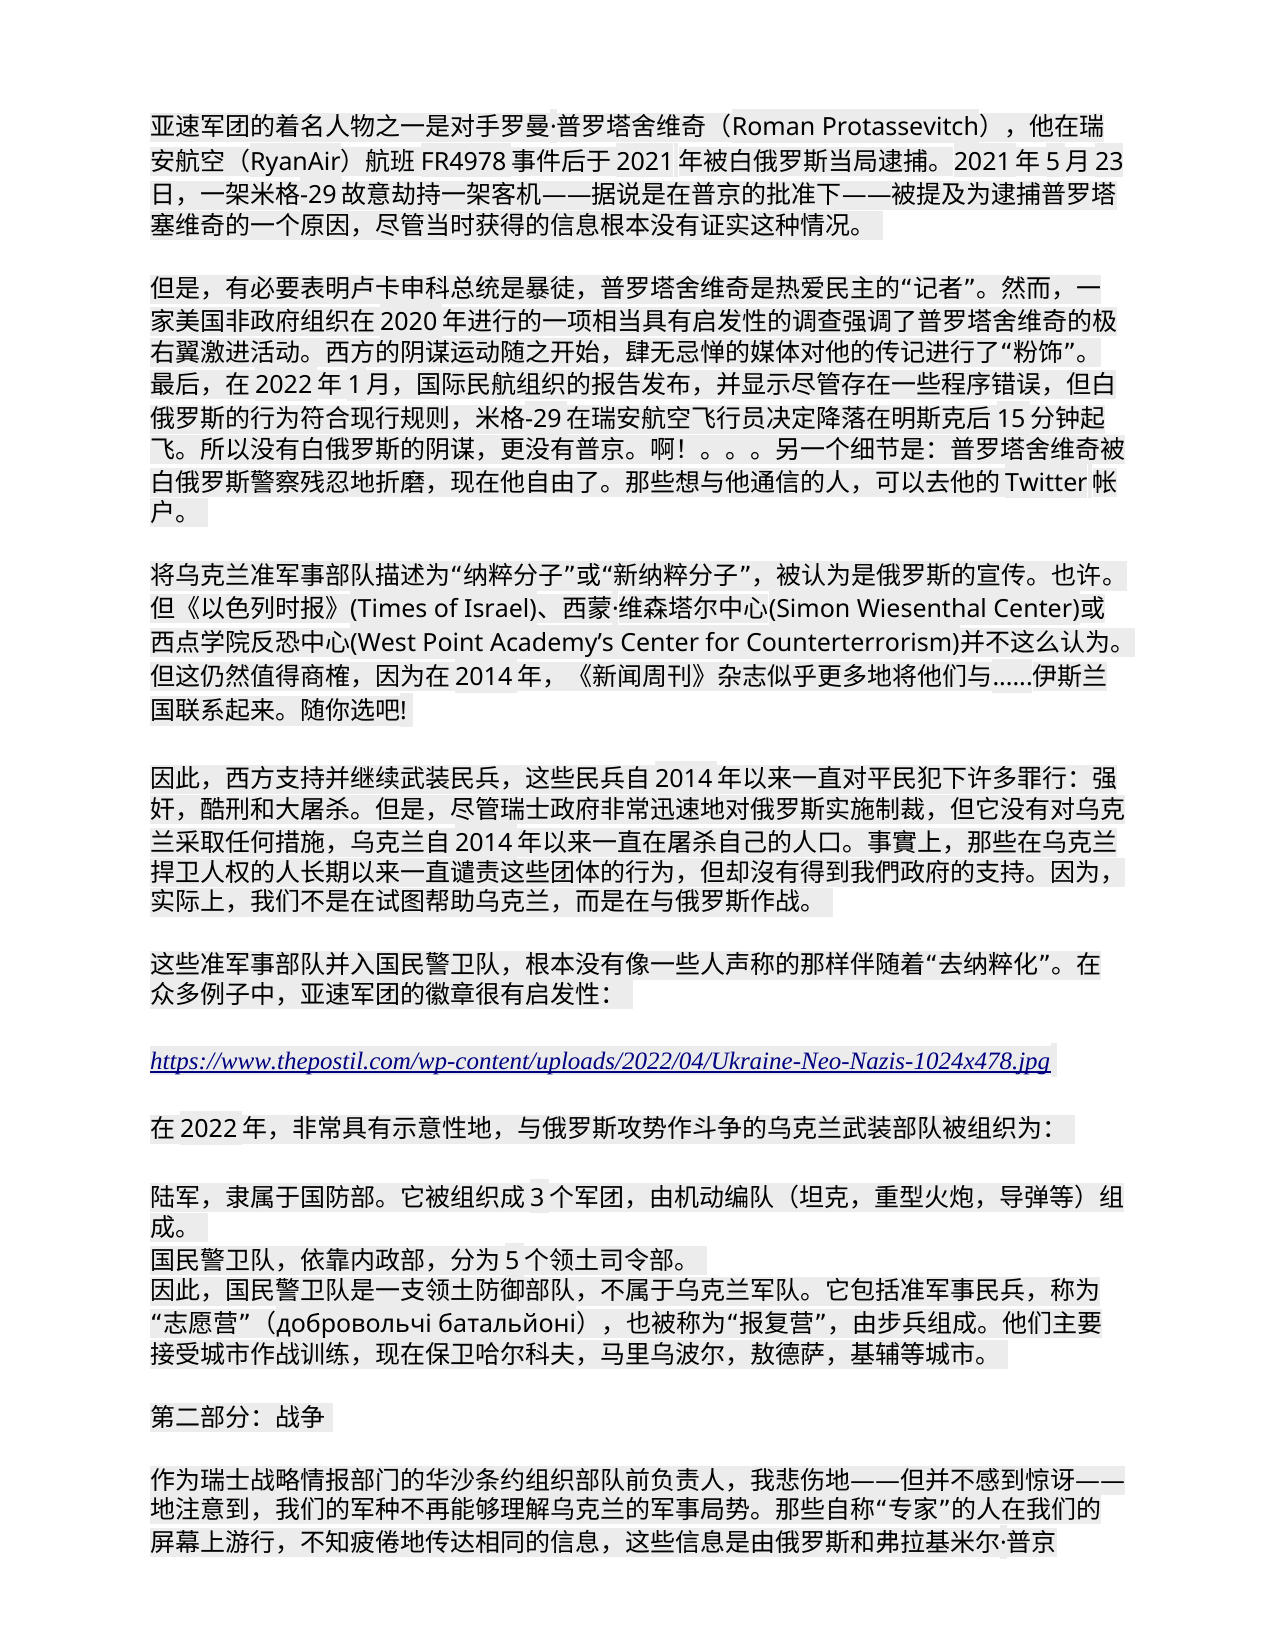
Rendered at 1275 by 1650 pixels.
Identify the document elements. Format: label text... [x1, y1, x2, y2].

text https://www.thepostil.com/the-military-situation-in-the-ukraine/ 乌克兰的军事局势 四月 1， 2022 雅克·鲍德 第一部分：战争之路 多年来，从马里到阿富汗，我一直为和平而努力，并为此冒着生命危险。因此，这不是一个为战争辩护的问题，而是一个理解是什么导致我们走向战争的问题。我注意到，那些轮流在电视上的“专家”根据可疑的信息分析情况，这些信息通常是作为事实建立的假设-然后我们不再设法理解正在发生的事情。这就是恐慌的产生方式。 问题不在于知道谁在这场冲突中是对的，而在于质疑我们的领导人做出决定的方式。 让我们试着来看看冲突的根源。它始于那些在过去八年中一直在谈论顿巴斯的“分离主义者”或“独立主义者”的人。事实并非如此。顿涅茨克和卢甘斯克两个自称共和国于2014年5月举行的公投，并不像一些肆无忌惮的记者所声称的那样是“独立”公投（независимость），而是“自决”或“自治”（самостоятельность）的公投。“亲俄”这个限定词表明俄罗斯是冲突的一方，但事实并非如此，“讲俄语的人”这个词会更诚实。此外，这些公投是在违背弗拉基米尔·普京的建议的情况下进行的。 事实上，这些共和国并不寻求脱离乌克兰，而是寻求自治地位，保证他们使用俄语作为官方语言。新政府因推翻亚努科维奇总统而做出的第一项立法行动是2014年2月23日废除了2012年基瓦洛夫-科列斯尼琴科法，该法将俄语作为官方语言。这有点像政变分子决定法语和意大利语不再是瑞士的官方语言。 这一决定在讲俄语的人口中引起了一场风暴。结果是从2014年2月开始对俄语地区（敖德萨，第聂伯罗彼得罗夫斯克，哈尔科夫，卢甘斯克和顿涅茨克）进行了激烈的镇压，并导致局势军事化和一些大屠杀（最着名的敖德萨和马里奥波尔）。2014年夏末，只剩下自称的顿涅茨克共和国和卢甘斯克共和国。 在这个阶段，乌克兰总参谋部过于僵化，并且全神贯注于对作战艺术的教条主义态度，在没有设法获胜的情况下制服了敌人。对2014-2016年顿巴斯战斗过程的检查表明，乌克兰总参谋部系统地和机械地应用了相同的操作计划。然而，自治主义者发动的战争与我们在萨赫勒地区观察到的非常相似：使用轻型手段进行的高度机动性行动。通过更灵活和更少的教条主义方法，叛乱分子能够利用乌克兰军队的惯性反复“困住”他们。 2014年，当我在北约时，我负责打击小武器扩散的斗争，我们试图发现俄罗斯向叛乱分子运送的武器，看看莫斯科是否参与其中。我们当时收到的信息几乎完全来自波兰情报部门，与来自欧安组织的信息“不符”——尽管有相当粗略的指控，但没有从俄罗斯运送武器和军事装备。 由于讲俄语的乌克兰部队叛逃到叛军方面，叛乱分子武装起来。随着乌克兰的失败继续，坦克，大炮和防空营扩大了自治主义者的队伍。这就是促使乌克兰人致力于明斯克协议的原因。 但就在签署明斯克1号协议后，乌克兰总统彼得罗·波罗申科（Petro Poroshenko）对顿巴斯发动了大规模的反恐行动（ATO/Антитерористична операція）。在北约军官的建议不足的情况下，乌克兰人在捷巴尔采沃遭受了惨败，迫使他们参与明斯克2协议。 这里必须回顾一下，明斯克1号（2014年9月）和明斯克2号（2015年2月）协议没有规定共和国的分离或独立，而是规定它们在乌克兰框架内的自治。那些读过这些协定的人（实际上已经读过这些协定的人非常、非常、非常少）会注意到，所有信件中都写着，各共和国的地位将由基辅与各共和国代表谈判，以便内部解决乌克兰问题。 这就是为什么自2014年以来，俄罗斯一直系统地要求实施这些条约，同时拒绝成为谈判的一方，因为这是乌克兰的内部事务。另一方面，以法国为首的西方系统地试图用“诺曼底模式”取代明斯克协议，让俄罗斯人和乌克兰人面对面。但是，让我们记住，在2022年2月23日至24日之前，顿巴斯从未有过任何俄罗斯军队。此外，欧安组织观察员从未观察到俄罗斯部队在顿巴斯行动的丝毫痕迹。例如，《华盛顿邮报》2021年12月3日发布的美国情报地图没有显示顿巴斯的俄罗斯军队。 2015年10月，乌克兰安全局局长瓦西里·赫里察克（Vasyl Hrytsak）承认，在顿巴斯只观察到56名俄罗斯战士。这与1990年代周末去波斯尼亚战斗的瑞士人或今天去乌克兰战斗的法国人完全相当。 乌克兰军队当时处于可悲的状态。2018年10月，经过四年的战争，乌克兰首席军事检察官阿纳托利·马蒂奥斯（Anatoly Matios）表示，乌克兰在顿巴斯失去了2，700名男子：891人死于疾病，318人死于交通事故，177人死于其他事故，175人死于中毒（酒精，毒品），172人死于粗心大意地处理武器，101人死于违反安全规定，228人死于谋杀，615人死于自杀。 事实上，军队因干部腐败而受到破坏，不再得到民众的支持。根据英国内政部的一份报告，在2014年3月/4月召回预备役人员时，70%的人没有参加第一次会议，80%的人没有参加第二次会议，90%的人参加了第三次会议，95%的人参加了第四次会议。在2017年10月/11月，70%的应征入伍者没有参加“2017年秋季”召回活动。这还不包括自杀和逃兵（通常归咎于自治主义者），这些事件在ATO地区高达30%的劳动力中。年轻的乌克兰人拒绝去顿巴斯战斗，而是更喜欢移民，这也至少部分解释了该国的人口赤字。 乌克兰国防部随后转向北约，以帮助其武装部队更具“吸引力”。我已经在联合国框架内开展了类似的项目，北约要求我参加一项恢复乌克兰武装部队形象的计划。但这是一个长期的过程，乌克兰人希望迅速采取行动。 因此，为了弥补士兵的不足，乌克兰政府诉诸准军事民兵。他们基本上由外国雇佣军组成，通常是极右翼武装分子。据路透社报道，到2020年，他们占乌克兰军队的40%左右，人数约为102，000人。他们由美国、英国、加拿大和法国武装、资助和训练。有超过19个国籍 - 包括瑞士人。 因此，西方国家显然建立并支持乌克兰极右翼民兵。2021年10月，《耶路撒冷邮报》通过谴责Centuria项目敲响了警钟。自2014年以来，这些民兵在西方的支持下一直在顿巴斯活动。即使人们可以争论“纳粹”这个词，事实仍然是这些民兵是暴力的，传达了一种令人作呕的意识形态，并且是恶毒的反犹太主义者。他们的反犹太主义与其说是政治，不如说是文化上的，这就是为什么“纳粹”这个词并不合适。他们对犹太人的仇恨源于1920年代和1930年代乌克兰的大饥荒，这是由于斯大林没收庄稼以资助红军的现代化。这场种族灭绝——在乌克兰被称为大饥荒——是由内务人民委员部（克格勃的前身）犯下的，其上层领导层主要由犹太人组成。这就是为什么今天，正如《耶路撒冷邮报》所指出的那样，乌克兰极端分子要求以色列为共产主义罪行道歉。这与弗拉基米尔·普京（Vladimir Putin）的“改写历史”相去甚远。 这些民兵起源于2014年推动欧洲独立广场革命的极右翼团体，由狂热和残暴的个人组成。其中最着名的是亚速军团，其标志让人想起党卫军第2帝国装甲师，该师因1943年在法国进行1944年格拉内河畔奥拉杜尔大屠杀之前，在乌克兰受到尊敬。 亚速军团的着名人物之一是对手罗曼·普罗塔舍维奇（Roman Protassevitch），他在瑞安航空（RyanAir）航班FR4978事件后于2021年被白俄罗斯当局逮捕。2021年5月23日，一架米格-29故意劫持一架客机——据说是在普京的批准下——被提及为逮捕普罗塔塞维奇的一个原因，尽管当时获得的信息根本没有证实这种情况。 但是，有必要表明卢卡申科总统是暴徒，普罗塔舍维奇是热爱民主的“记者”。然而，一家美国非政府组织在2020年进行的一项相当具有启发性的调查强调了普罗塔舍维奇的极右翼激进活动。西方的阴谋运动随之开始，肆无忌惮的媒体对他的传记进行了“粉饰”。最后，在2022年1月，国际民航组织的报告发布，并显示尽管存在一些程序错误，但白俄罗斯的行为符合现行规则，米格-29在瑞安航空飞行员决定降落在明斯克后15分钟起飞。所以没有白俄罗斯的阴谋，更没有普京。啊！。。。另一个细节是：普罗塔舍维奇被白俄罗斯警察残忍地折磨，现在他自由了。那些想与他通信的人，可以去他的Twitter帐户。 将乌克兰准军事部队描述为“纳粹分子”或“新纳粹分子”，被认为是俄罗斯的宣传。也许。但《以色列时报》(Times of Israel)、西蒙·维森塔尔中心(Simon Wiesenthal Center)或西点学院反恐中心(West Point Academy’s Center for Counterterrorism)并不这么认为。但这仍然值得商榷，因为在2014年，《新闻周刊》杂志似乎更多地将他们与......伊斯兰国联系起来。随你选吧! 因此，西方支持并继续武装民兵，这些民兵自2014年以来一直对平民犯下许多罪行：强奸，酷刑和大屠杀。但是，尽管瑞士政府非常迅速地对俄罗斯实施制裁，但它没有对乌克兰采取任何措施，乌克兰自2014年以来一直在屠杀自己的人口。事實上，那些在乌克兰捍卫人权的人长期以来一直谴责这些团体的行为，但却沒有得到我們政府的支持。因为，实际上，我们不是在试图帮助乌克兰，而是在与俄罗斯作战。 这些准军事部队并入国民警卫队，根本没有像一些人声称的那样伴随着“去纳粹化”。在众多例子中，亚速军团的徽章很有启发性： https://www.thepostil.com/wp-content/uploads/2022/04/Ukraine-Neo-Nazis-1024x478.jpg 在2022年，非常具有示意性地，与俄罗斯攻势作斗争的乌克兰武装部队被组织为： 陆军，隶属于国防部。它被组织成3个军团，由机动编队（坦克，重型火炮，导弹等）组成。 国民警卫队，依靠内政部，分为5个领土司令部。 因此，国民警卫队是一支领土防御部队，不属于乌克兰军队。它包括准军事民兵，称为“志愿营”（добровольчі батальйоні），也被称为“报复营”，由步兵组成。他们主要接受城市作战训练，现在保卫哈尔科夫，马里乌波尔，敖德萨，基辅等城市。 第二部分：战争 作为瑞士战略情报部门的华沙条约组织部队前负责人，我悲伤地——但并不感到惊讶——地注意到，我们的军种不再能够理解乌克兰的军事局势。那些自称“专家”的人在我们的屏幕上游行，不知疲倦地传达相同的信息，这些信息是由俄罗斯和弗拉基米尔·普京（Vladimir Putin）不理智的说法所调节的。让我们退后一步。 1. 战争爆发 自2021年11月以来，美国人一直威胁要俄罗斯入侵乌克兰。然而，乌克兰人似乎不同意。为什么不呢？ 我们必须回到2021年3月24日。当天，沃洛季米尔·泽伦斯基颁布了重新夺回克里米亚的法令，并开始将他的部队部署到该国南部。与此同时，北约在黑海和波罗的海之间进行了几次演习，同时俄罗斯边境的侦察飞行大幅增加。俄罗斯随后进行了几次演习，以测试其部队的作战准备情况，并表明它正在跟踪局势的演变。 随着ZAPAD 21演习的结束，事情平静下来，直到10月至11月，其部队调动被解释为对乌克兰进攻的增援。然而，就连乌克兰当局也驳斥了俄罗斯准备战争的想法，乌克兰国防部长奥列克西·雷兹尼科夫（Oleksiy Reznikov）表示，自春季以来，其边界没有变化。 乌克兰违反明斯克协议，使用无人机在顿巴斯进行空中行动，包括2021年10月对顿涅茨克的燃料库至少进行一次袭击。美国媒体注意到了这一点，但欧洲人没有注意到这一点。没有人谴责这些侵权行为。 2022年2月，事件被引发。2月7日，在访问莫斯科期间，埃马纽埃尔·马克龙向弗拉基米尔·普京重申了他对明斯克协议的承诺，他将在第二天与弗拉基米尔·泽伦斯基会面后重申这一承诺。但2月11日，在柏林，经过九个小时的工作，“诺曼底格式”领导人的政治顾问会议结束了，没有任何具体结果：乌克兰人仍然拒绝适用明斯克协议，显然是受到美国的压力。弗拉基米尔·普京（Vladimir Putin）指出，马克龙做出了空洞的承诺，西方还没有准备好像八年来所做的那样执行这些协议。 乌克兰在接触区的准备工作仍在继续。俄罗斯议会开始感到震惊。并于2月15日要求弗拉基米尔·普京承认各共和国的独立，但他拒绝这样做。 2月17日，拜登总统宣布，俄罗斯将在未来几天内进攻乌克兰。他是怎么知道的？这是一个谜。但自16日以来，对顿巴斯人口的炮击急剧增加，正如欧安组织观察员的每日报告所显示的那样。当然，无论是媒体、欧盟、北约还是任何西方政府都不会做出反应或干预。稍后会说，这是俄罗斯的虚假信息。事实上，欧盟和一些国家似乎故意对顿巴斯人口的屠杀保持沉默，因为他们知道这会引起俄罗斯的干预。 与此同时，有报道称顿巴斯发生了破坏活动。1月18日，顿巴斯战斗人员拦截了破坏分子，这些破坏分子会说波兰语，装备有西方设备，并试图在戈利夫卡制造化学事件。他们可能是中央情报局的雇佣兵，由美国人领导或“建议”，由乌克兰或欧洲战士组成，在顿巴斯共和国进行破坏行动。 https://www.thepostil.com/wp-content/uploads/2022/04/Number-of-Explosions-in-Donbass-19-20-February-2022.jpg https://www.thepostil.com/wp-content/uploads/2022/04/Ceasefire-Violations-724x1024.jpg 事实上，早在2月16日，乔-拜登就知道乌克兰人已经开始炮击顿巴斯的平民，这让弗拉基米尔-普京面临一个艰难的选择：是在军事上帮助顿巴斯，制造一个国际问题，还是袖手旁观，看着顿巴斯讲俄语的人民被压垮。 如果他决定干预，普京可以援引“保护责任”（R2P）的国际义务。但他知道，无论其性质或规模如何，干预都将引发一场制裁风暴。因此，无论俄罗斯的干预仅限于顿巴斯，还是进一步向西方施加压力，以争取乌克兰的地位，要付出的代价都是一样的。这是他在2月21日的演讲中所解释的。 当天，他同意了杜马的要求，承认了顿巴斯两个共和国的独立，同时与它们签署了友好和援助条约。 乌克兰对顿巴斯居民的炮击仍在继续，2月23日，两个共和国要求俄罗斯提供军事援助。2月24日，弗拉基米尔·普京援引《联合国宪章》第51条规定在防御联盟框架内进行军事互助。 为了使俄罗斯的干预在公众眼中完全非法，我们故意隐瞒了战争实际上始于2月16日的事实。乌克兰军队早在2021年就准备袭击顿巴斯，一些俄罗斯和欧洲情报部门很清楚。法学家将作出判断。 弗拉基米尔·普京（Vladimir Putin）在2月24日的讲话中阐述了其行动的两个目标：“去军事化”和“去纳粹化”乌克兰。因此，这不是接管乌克兰的问题，甚至不是占领乌克兰的问题，甚至不是占领乌克兰的问题。当然不是摧毁它。 从那时起，我们对行动过程的可见性是有限的：俄罗斯人拥有出色的行动安全性（OPSEC），其计划的细节尚不清楚。但很快，行动过程使我们能够了解战略目标是如何在行动层面上转化的。 非军事化： 对乌克兰航空、防空系统和侦察资产的地面破坏; 使指挥和情报结构（C3I）以及领土深处的主要后勤路线失效; 包围了在该国东南部集结的乌克兰军队。 去纳粹化： 摧毁或消灭在敖德萨、哈尔科夫和马里乌波尔等城市以及该领土各种设施中活动的志愿营。 2. 非军事化 俄罗斯的攻势是以一种非常“经典”的方式进行的。最初——就像以色列人在1967年所做的那样——在最初的几个小时里，空军在地面上被摧毁。然后，我们目睹了根据“流水”原则沿着几条轴线同时前进：在抵抗力薄弱的地方前进，并将城市（对部队的要求非常高）留到以后。在北部，切尔诺贝利核电站立即被占领，以防止破坏行为。当然，乌克兰和俄罗斯士兵一起守卫工厂的图像没有显示出来。 俄罗斯试图接管首都基辅以消灭泽伦斯基的想法通常来自西方 - 这就是他们在阿富汗，伊拉克，利比亚所做的，以及他们想在伊斯兰国的帮助下在叙利亚做的事情。但弗拉基米尔·普京从未打算开枪或推翻泽伦斯基。相反，俄罗斯试图通过推动他进行谈判，绕过基辅来保持他的权力。到目前为止，他一直拒绝执行《明斯克协议》。但现在俄罗斯人希望获得乌克兰的中立。 许多西方评论员对俄罗斯人在进行军事行动时继续寻求谈判解决方案感到惊讶。原因在于苏联时代以来的俄罗斯战略眼光。对西方来说，战争始于政治的终结。然而，俄罗斯的做法遵循了克劳塞维茨式的灵感：战争是政治的连续性，即使在战斗中，人们也可以从一个政治流畅地移动到另一个。这允许一个人对对手施加压力并推动他进行谈判。 从作战的角度来看，俄罗斯的攻势就是一个例子：在六天内，俄罗斯人占领了与英国一样大的领土，其前进速度超过了国防军在1940年取得的成就。 乌克兰军队的大部分部署在该国南部，为针对顿巴斯的重大行动做准备。这就是为什么俄罗斯军队能够从三月初开始在斯拉夫扬斯克，克拉马托尔斯克和北顿涅茨克之间的“大锅”中包围它，从东部通过哈尔科夫，从克里米亚通过南部推进另一个。来自顿涅茨克（DPR）和卢甘斯克（LPR）共和国的部队正在通过来自东方的推动来补充俄罗斯军队。 现阶段，俄军正在慢慢收紧绞索，但已不再承受时间压力。他们的非军事化目标几乎已经实现，剩余的乌克兰部队不再拥有作战和战略指挥结构。 我们的“专家”将物流不善归因于“放缓”只是实现其目标的结果。俄罗斯似乎不想占领整个乌克兰领土。事实上，俄罗斯似乎正试图将其推进限制在该国的语言边界。 我们的媒体谈到对平民人口的不分青红皂白的轰炸，特别是在哈尔科夫，但丁的图像循环播放。然而，居住在那里的拉丁美洲人贡萨洛·里拉（Gonzalo Lira）在3月10日和3月11日向我们展示了一座平静的城市。的确，这是一个大城市，我们看不到一切 - 但这似乎表明，我们并不是在屏幕上持续为我们服务的全面战争中。 至于顿巴斯共和国，他们已经“解放”了自己的领土，并在马里乌波尔市作战。 3. 去纳粹化 在哈尔科夫、马里乌波尔和敖德萨等城市，防御由准军事民兵提供。他们知道，“去纳粹化”的目标主要是针对他们的。 对于城市化地区的攻击者来说，平民是一个问题。这就是为什么俄罗斯正在寻求建立人道主义走廊，以清空平民城市，只留下民兵，以便更容易地与他们作战。 相反，这些民兵试图将平民留在城市中，以劝阻俄罗斯军队不要在那里作战。这就是为什么他们不愿意实施这些走廊，并尽一切努力确保俄罗斯的努力不成功 - 他们可以利用平民人口作为“人体盾牌”。显示平民试图离开马里乌波尔并被亚速军团战士殴打的视频当然在这里受到仔细审查。 在Facebook上，亚速集团被认为与伊斯兰国属于同一类别，并受到该平台“对危险个人和组织的政策”的约束。因此，禁止美化它，并且系统地禁止对它有利的“帖子”。但在2月24日，Facebook改变了政策，允许发布有利于民兵的帖子。本着同样的精神，今年3月，在前东方国家授权的纲领呼吁谋杀俄罗斯士兵和领导人。正如我们将看到的，激励我们领导人的价值观到此为止。 我们的媒体宣传民众抵抗的浪漫形象。正是这一形象导致欧洲联盟资助向平民分发武器。这是一种犯罪行为。作为联合国维持和平理论的负责人，我致力于保护平民的问题。我们发现，针对平民的暴力发生在非常具体的背景下。特别是当武器丰富且没有指挥结构时。 这些指挥结构是军队的本质：它们的功能是将武力的使用引向目标。通过像目前这样随意地武装公民，欧盟正在将他们变成战斗人员，从而使他们成为潜在的目标。此外，没有指挥，没有行动目标，分发武器不可避免地导致清算，土匪行为和更致命的行动。战争变成了情感问题。武力变成了暴力。这就是2011年8月11日至13日在塔瓦尔加（利比亚）发生的事情，当时有3万名非洲黑人被法国（非法）用武器空降进行屠杀。顺便说一句，英国皇家战略研究所（RUSI）没有看到这些武器交付的任何附加价值。 此外，向一个处于战争中的国家运送武器，就有可能被视为交战方。俄罗斯于2022年3月13日对尼古拉耶夫空军基地发动袭击，此前俄罗斯警告称，武器运输将被视为敌对目标。 欧盟正在重复第三帝国在柏林战役最后几个小时的灾难性经历。战争必须留给军方，当一方输了，就必须承认。如果要有抵抗，它必须是有领导和有组织的。但我们正在做的恰恰相反—— 我们正在推动公民去战斗，与此同时，Facebook授权呼吁谋杀俄罗斯士兵和领导人。对于激励我们的价值观来说，这么多。 一些情报机构认为，这一不负责任的决定是利用乌克兰人口作为打击弗拉基米尔·普京（Vladimir Putin）的俄罗斯的炮灰的一种方式。这种杀人的决定本应留给乌苏拉·冯·德·莱恩祖父的同事们。与其火上浇油，不如进行谈判，从而为平民人口获得保障。与他人的鲜血作斗争是很容易的。 4. 马里乌波尔的妇产医院 重要的是要事先了解，保卫马里奥波尔的不是乌克兰军队，而是由外国雇佣兵组成的亚速民兵。 在2022年3月7日的情况摘要中，俄罗斯驻纽约联合国特派团表示，“居民报告说，乌克兰武装部队驱逐了马里乌波尔市1号分娩医院的工作人员，并在该设施内设立了一个射击哨所。 3月8日，俄罗斯独立媒体 Lenta.ru 刊登了马里奥乌波尔平民的证词，他们告诉妇产医院被亚速军团的民兵接管，他们用武器威胁平民居住者，赶走了他们。他们证实了俄罗斯大使几个小时前的声明。 马里乌波尔的医院占据主导地位，非常适合安装反坦克武器和进行观察。3月9日，俄罗斯军队袭击了该建筑物。据美国有线电视新闻网（CNN）报道，有17人受伤，但图像没有显示建筑物内有任何伤亡，也没有证据表明这些受害者与此次袭击有关。有关于儿童的谈论，但实际上，什么都没有。这可能是真的，但也可能不是真的。这并不妨碍欧盟领导人将此视为战争罪。这使得泽伦斯基能够呼吁在乌克兰上空设立禁飞区。 实际上，我们并不确切知道发生了什么。但事件的顺序往往证实，俄罗斯军队袭击了亚速军团的一个阵地，而产科病房当时没有平民。 问题在于，国际社会鼓励保卫城市的准军事民兵不尊重战争习俗。乌克兰人似乎重演了1990年科威特城妇产医院的情景，该医院完全由希尔和诺尔顿公司以1070万美元的价格上演，以说服联合国安理会干预伊拉克的沙漠盾牌/风暴行动。 八年来，西方政界人士接受了顿巴斯的平民袭击，但没有对乌克兰政府采取任何制裁措施。我们早已进入一种局面:西方政客们同意牺牲国际法来达到削弱俄罗斯的目标。 第三部分：结论 作为一名前情报专业人员，令我印象深刻的第一件事是，过去一年中，西方情报部门完全没有代表这种情况。在瑞士，这些服务因没有提供正确的情况而受到批评。事实上，似乎在整个西方世界，情报部门都被政客们压得喘不过气来。问题在于，是政客们在做决定——如果决策者不听，世界上最好的情报机构是无用的。这就是这场危机期间发生的事情。 话虽如此，虽然一些情报部门对局势有非常准确和理性的了解，但其他情报部门显然与我们的媒体所宣传的情况相同。在这场危机中，“新欧洲”国家的服务发挥了重要作用。问题在于，根据经验，我发现他们在分析层面上非常糟糕—— 教条主义者，他们缺乏必要的知识和政治独立性来评估具有军事“质量”的情况。最好是把他们当作敌人，而不是朋友。 其次，似乎在一些欧洲国家，政客们为了在意识形态上应对局势，故意忽视了他们的服务。这就是为什么这场危机从一开始就是不合理的。应该指出的是，在这场危机期间向公众提交的所有文件都是由政治家根据商业来源提交的。 一些西方政客显然希望发生冲突。在美国，安东尼·布林肯（Anthony Blinken）向安理会提出的袭击场景只是为他工作的老虎队想象力的产物——他所做的正是唐纳德·拉姆斯菲尔德（Donald Rumsfeld）在2002年所做的那样，后者因此“绕过”了中央情报局和其他情报部门，这些情报部门对伊拉克化学武器不那么自信。 我们今天目睹的戏剧性发展有我们知道但拒绝看到的原因： 在战略层面上，北约的扩张（我们在这里没有处理）; 在政治层面上，西方拒绝执行《明斯克协定》; 在行动上，过去几年对顿巴斯平民的持续和反复袭击以及2022年2月下旬的急剧增加。 换言之，我们自然可以对俄罗斯的袭击表示遗憾和谴责。但我们（即：美国、法国和欧盟处于领先地位）为冲突的爆发创造了条件。我们对乌克兰人民和200万难民表示同情。这很好。但是，如果我们对来自顿巴斯乌克兰人口的相同数量的难民有一点同情心，他们被自己的政府屠杀，并在俄罗斯寻求庇护八年，那么这一切都不会发生。 2018-2021年，每个领土上敌对行动造成的平民伤亡 在领土控制中 - 由自我声称的“共和国”领导 在政府控制的领土上 在“无人区” 总 与上一年相比下降，百分比 2018 128 27 7 162 41.9 2019 85 18 2 105 35.2 2020 61 9 0 70 33.3 2021 36 8 0 44 37.1 总 310 62 9 381 百分比 81.4 16.3 2.3 100.0 正如我们所看到的，顿巴斯80%以上的受害者是乌克兰军队炮击的结果。多年来，西方对基辅政府屠杀讲俄语的乌克兰人保持沉默，从未试图对基辅施加压力。正是这种沉默迫使俄方采取行动。[资料来源：“与冲突有关的平民伤亡”，联合国乌克兰人权监测团。 “种族灭绝”一词是否适用于顿巴斯人民所遭受的虐待是一个悬而未决的问题。该术语通常保留给规模较大的案件（大屠杀等）。但《灭绝种族罪公约》给出的定义可能足够宽泛，可以适用于本案。法律学者会理解这一点。 显然，这场冲突使我们陷入了歇斯底里。制裁似乎已成为我们外交政策的首选工具。如果我们坚持要求乌克兰遵守我们谈判和核可的《明斯克协定》，这一切都不会发生。弗拉基米尔·普京的谴责也是我们的谴责。事后抱怨是没有意义的——我们应该早点行动。然而，无论是埃马纽埃尔·马克龙（作为担保人和联合国安理会成员），还是奥拉夫·肖尔茨和沃洛季米尔·泽伦斯基都没有遵守他们的承诺。最后，真正的失败是那些没有发言权的人。 欧盟无法促进明斯克协议的实施，相反，当乌克兰轰炸顿巴斯的本国人口时，它没有做出反应。如果它这样做了，弗拉基米尔·普京就不需要做出反应。在外交阶段缺席的情况下，欧盟通过加剧冲突而脱颖而出。2月27日，乌克兰政府同意与俄罗斯进行谈判。但几个小时后，欧盟投票通过了一项4.5亿欧元的预算，向乌克兰供应武器，这火上浇油。从那时起，乌克兰人觉得他们不需要达成协议。亚速民兵在马里乌波尔的抵抗甚至导致武器增加了5亿欧元。 在乌克兰，在西方国家的祝福下，那些赞成谈判的人已经被淘汰。乌克兰谈判代表之一丹尼斯·基列耶夫（Denis Kireyev）就是这种情况，他于3月5日被乌克兰特勤局（SBU）暗杀，因为他对俄罗斯过于有利，被认为是叛徒。同样的命运也降临在德米特里·德米扬年科（Dmitry Demyanenko）身上，他是SBU基辅及其地区总局的前副局长，他于3月10日被暗杀，因为他太赞成与俄罗斯达成协议 - 他被Mirotvorets（“和平缔造者”）民兵枪杀。该民兵与Mirotvorets网站有联系，该网站列出了“乌克兰的敌人”及其个人数据，地址和电话号码，以便他们可以受到骚扰甚至消除;这种做法在许多国家是应该受到惩罚的，但在乌克兰却不是。联合国和一些欧洲国家要求关闭这个网站， 但遭到了拉达的拒绝。 最终，代价会很高，但弗拉基米尔·普京很可能会实现他为自己设定的目标。他与北京的关系已经巩固。中国正在成为冲突的调解人，而瑞士正在加入俄罗斯的敌人名单。美国人不得不向委内瑞拉和伊朗索要石油，以摆脱他们让自己陷入的能源僵局——胡安·瓜伊多（Juan Guaido）将永远离开舞台，而美国不得不可怜地撤回对敌人实施的制裁。 那些试图使俄罗斯经济崩溃并使俄罗斯人民遭受痛苦，甚至呼吁暗杀普京的西方部长们表明（即使他们已经部分扭转了他们的言论形式，但不是实质！）我们的领导人并不比我们讨厌的人更好 - 因为制裁残疾人奥运会上的俄罗斯运动员或俄罗斯艺术家与打击普京无关。 因此，我们承认俄罗斯是一个民主国家，因为我们认为俄罗斯人民应对战争负责。如果情况并非如此，那么我们为什么要因为一个人的过错而惩罚整个人口呢？让我们记住，《日内瓦四公约》禁止集体惩罚。 从这场冲突中可以吸取的教训是我们对多变的几何人性的感觉。如果我们如此关心和平与乌克兰，我们为什么不鼓励乌克兰尊重它签署的和安全理事会成员批准的协议呢？ 衡量媒体诚信的标准是他们是否愿意在《慕尼黑宪章》的条款范围内开展工作。他们在Covid危机期间成功地传播了对中国人的仇恨，他们的两极分化信息对俄罗斯人产生了同样的影响。新闻业正变得越来越不专业和好战。 正如歌德所说：“光明越大，阴影越暗。对俄罗斯的制裁越是不相称的，我们无所作为的案件就越突出我们的种族主义和奴役。为什么八年以来，西方政客对顿巴斯平民遭受的袭击无动于衷? 因为最后，是什么让乌克兰的冲突比伊拉克、阿富汗或利比亚的战争更应该受到指责？我们对那些蓄意向国际社会撒谎以发动不公正、不公正和杀人战争的人采取了哪些制裁措施？在伊拉克战争之前，我们是否试图“让美国人民受苦”，因为他们对我们撒谎（因为他们是一个民主国家！）？我们是否对那些向也门冲突提供武器的国家、公司或政客采取了单一的制裁措施，也门被认为是“世界上最严重的人道主义灾难”？我们是否为了美国的利益制裁了在其领土上实施最卑鄙酷刑的欧洲联盟国家？ 问问题就是回答它...答案并不漂亮。 [150, 75, 1125, 1559]
